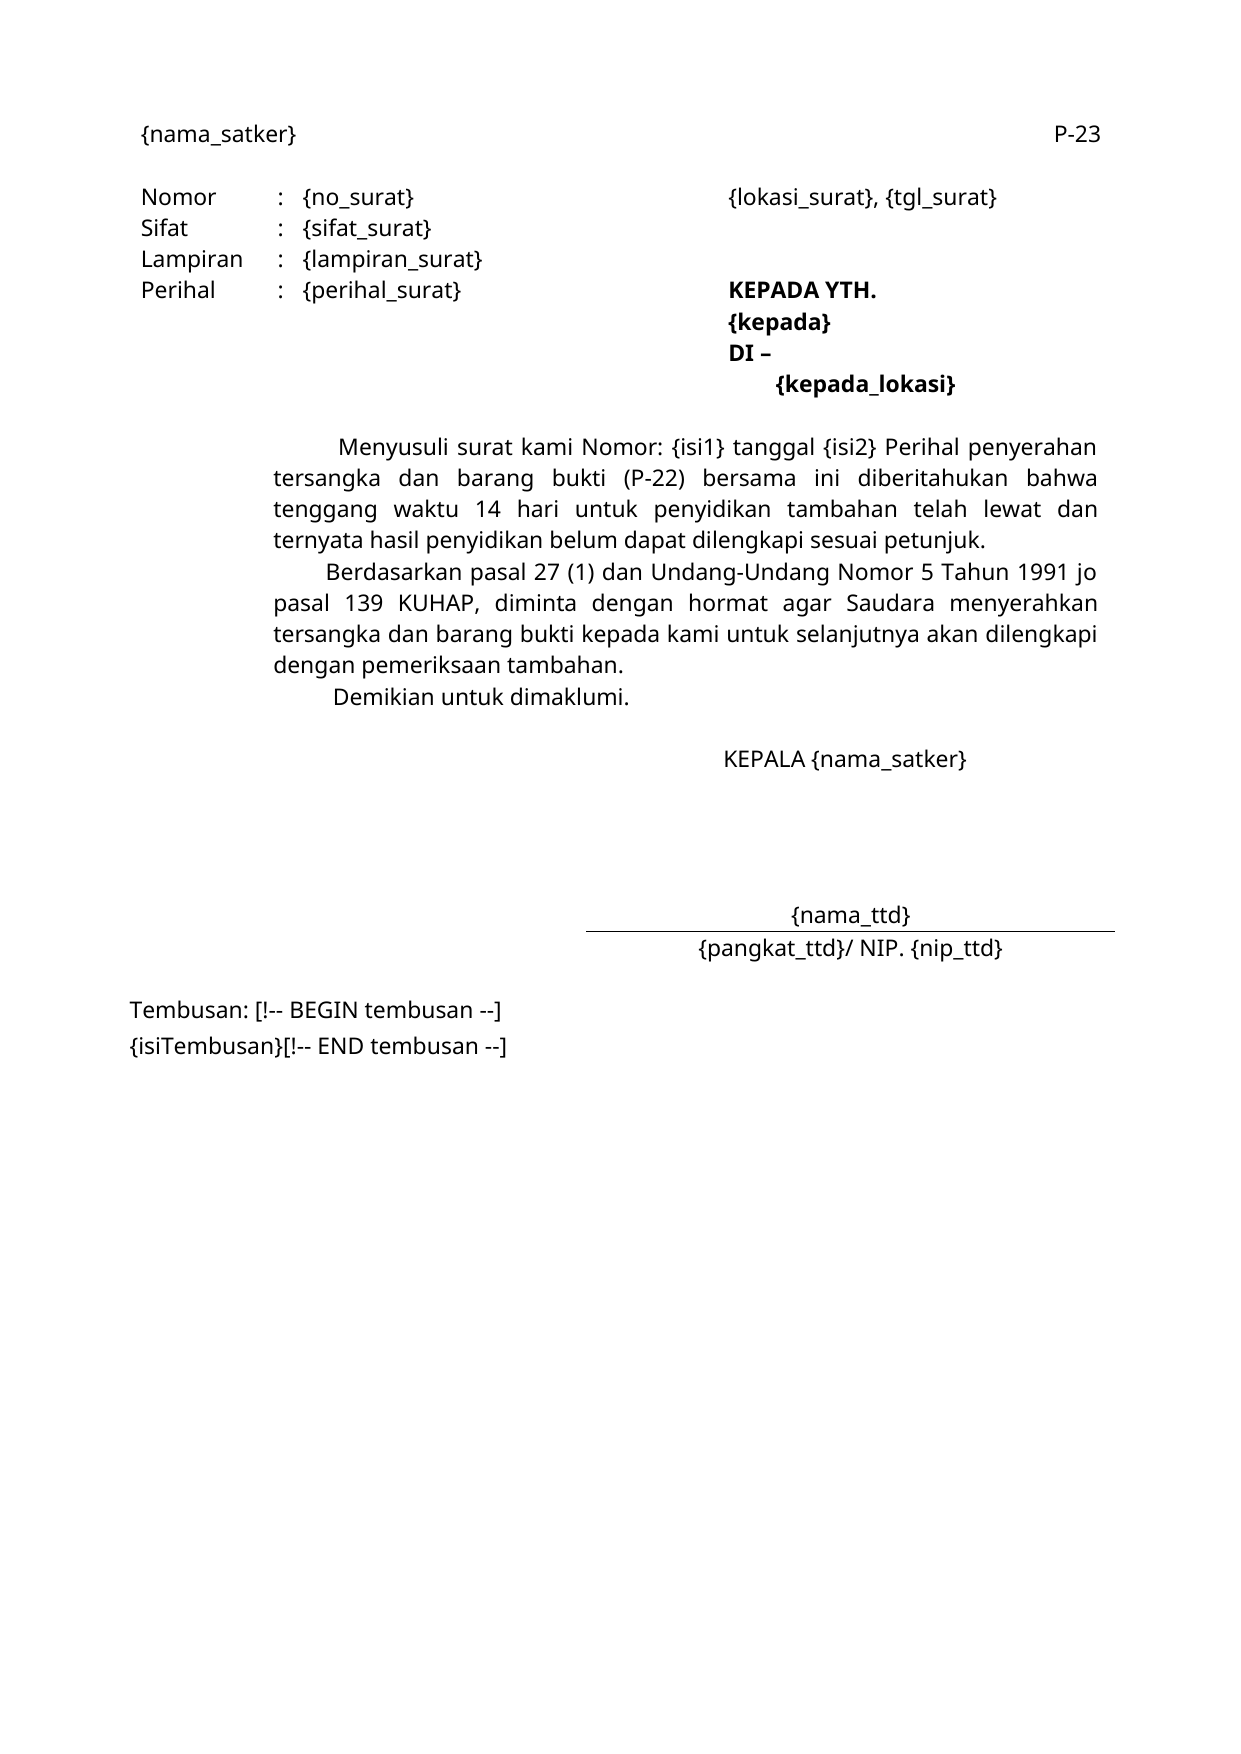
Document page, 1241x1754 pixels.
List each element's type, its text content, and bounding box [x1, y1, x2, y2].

table_header P-23 [912, 118, 1112, 149]
table_cell Perihal [129, 274, 276, 399]
table_header Menyusuli surat kami Nomor: {isi1} tanggal {isi2} Perihal penyerahan tersangka dan barang bukti (P-22) bersama ini diberitahukan bahwa tenggang waktu 14 hari untuk penyidikan tambahan telah lewat dan ternyata hasil penyidikan belum dapat dilengkapi sesuai petunjuk. Berdasarkan pasal 27 (1) dan Undang-Undang Nomor 5 Tahun 1991 jo pasal 139 KUHAP, diminta dengan hormat agar Saudara menyerahkan tersangka dan barang bukti kepada kami untuk selanjutnya akan dilengkapi dengan pemeriksaan tambahan. Demikian untuk dimaklumi. [262, 431, 1110, 712]
table_cell [646, 274, 717, 399]
table_cell [118, 806, 1118, 899]
table_header KEPALA {nama_satker} [578, 743, 1112, 774]
table_cell : [276, 274, 291, 399]
table_cell {perihal_surat} [291, 274, 646, 399]
table_cell [646, 212, 717, 243]
table_cell [118, 181, 1118, 431]
table_header {lokasi_surat}, {tgl_surat} [717, 181, 1112, 212]
table_cell [118, 431, 1118, 743]
table_header [118, 118, 1118, 181]
table_header [646, 181, 717, 212]
table_cell Tembusan: [!-- BEGIN tembusan --] {isiTembusan}[!-- END tembusan --] [118, 994, 1118, 1061]
table_cell [717, 212, 1112, 243]
table_cell [646, 243, 717, 274]
table_cell Lampiran [129, 243, 276, 274]
table_header {no_surat} [291, 181, 646, 212]
table_header {nama_satker} [129, 118, 853, 149]
table_cell [118, 899, 1118, 994]
table_cell [717, 243, 1112, 274]
table_cell {lampiran_surat} [291, 243, 646, 274]
table_cell Sifat [129, 212, 276, 243]
table_header [853, 118, 912, 149]
table_cell : [276, 243, 291, 274]
table_cell KEPADA YTH. {kepada} DI – {kepada_lokasi} [717, 274, 1112, 399]
table_header Nomor [129, 181, 276, 212]
table_cell {pangkat_ttd}/ NIP. {nip_ttd} [586, 932, 1115, 963]
table_cell [118, 743, 1118, 806]
table_header : [276, 181, 291, 212]
table_cell : [276, 212, 291, 243]
table_cell {sifat_surat} [291, 212, 646, 243]
table_header {nama_ttd} [586, 899, 1115, 931]
